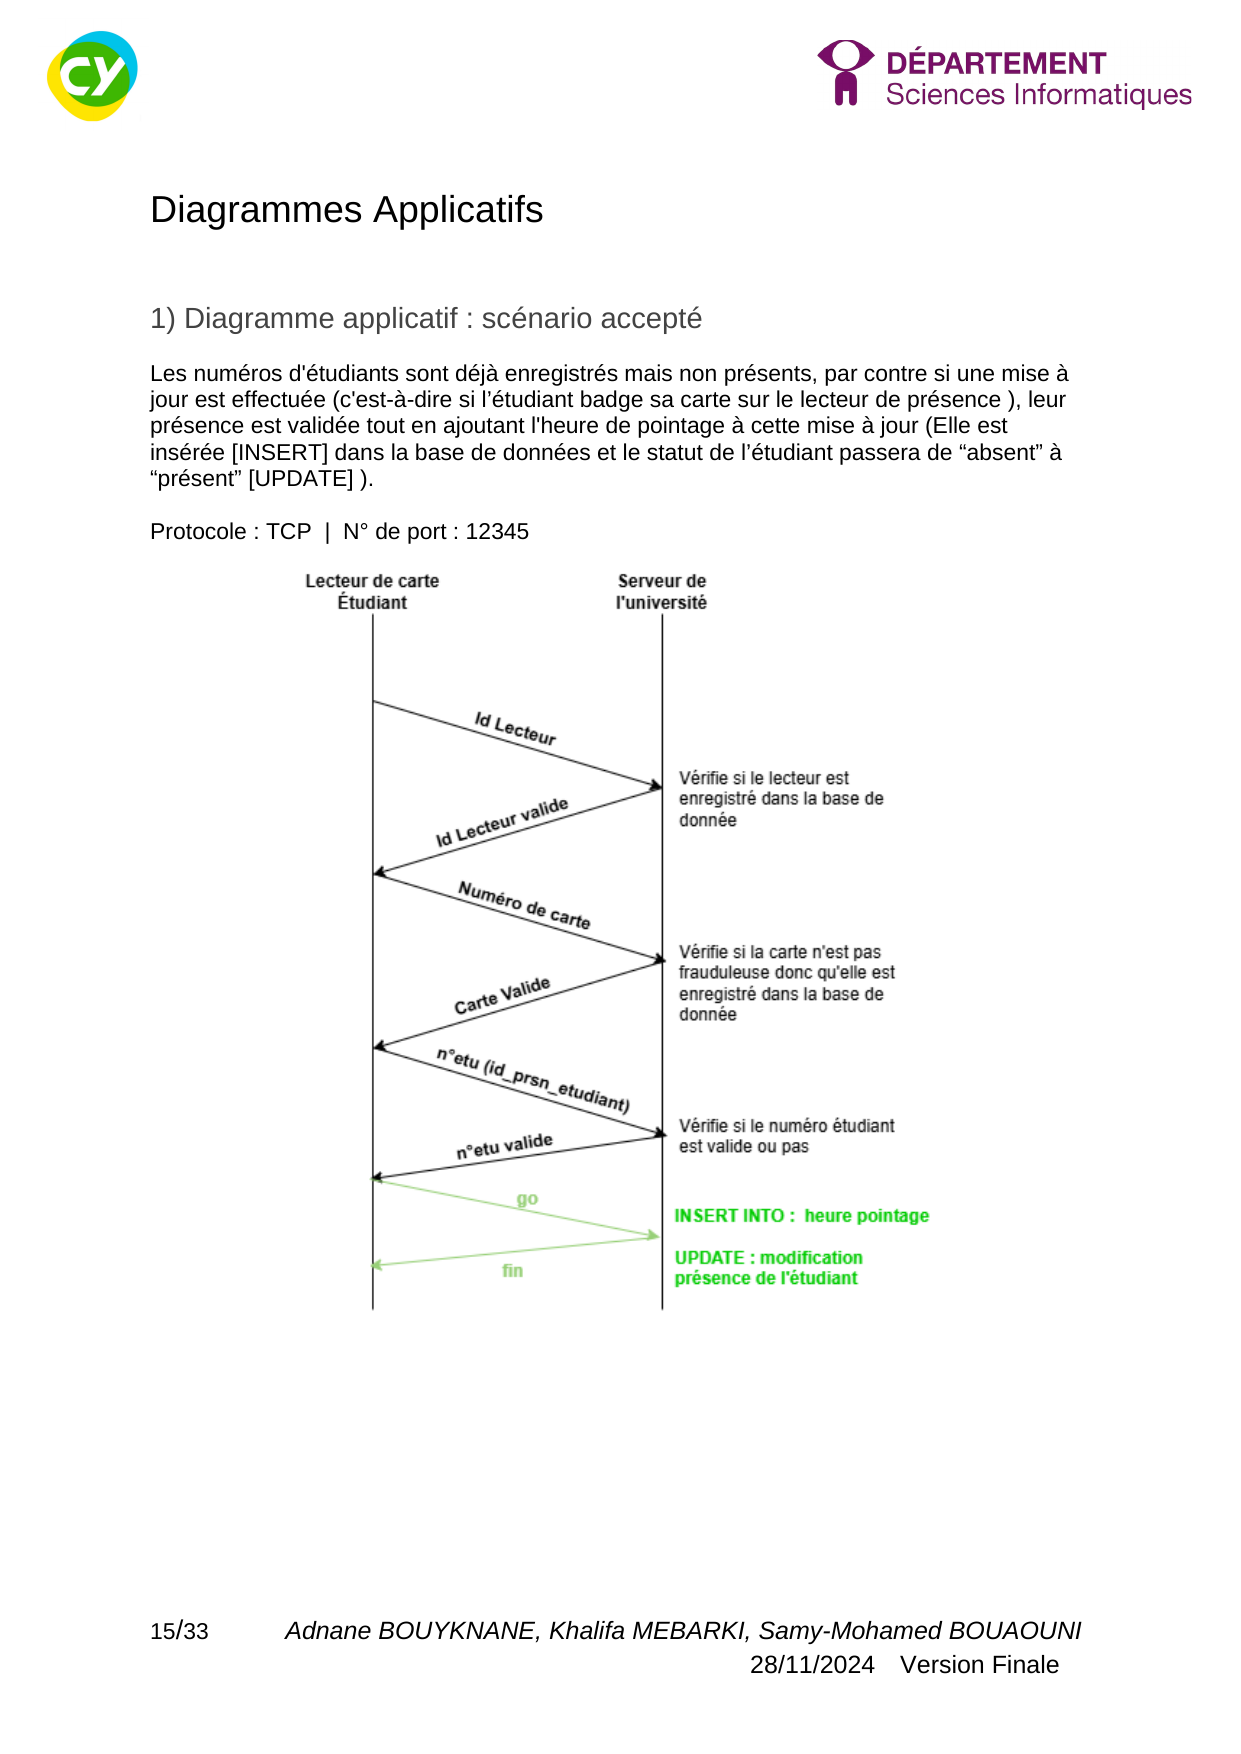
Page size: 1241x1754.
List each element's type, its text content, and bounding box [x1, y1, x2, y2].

picture [37, 18, 150, 131]
picture [300, 570, 934, 1312]
text Protocole : TCP | N° de port : 12345 [150, 518, 1090, 544]
text Les numéros d'étudiants sont déjà enregistrés mais non présents, par contre si une mise à jour est effectuée (c'est-à-dire si l’étudiant badge sa carte sur le lecteur de présence ), leur présence est validée tout en ajoutant l'heure de pointage à cette mise à jour (Elle est insérée [INSERT] dans la base de données et le statut de l’étudiant passera de “absent” à “présent” [UPDATE] ). [150, 359, 1090, 491]
text 1) Diagramme applicatif : scénario accepté [150, 301, 1090, 334]
picture [817, 40, 1192, 110]
subtitle Diagrammes Applicatifs [150, 187, 1090, 231]
